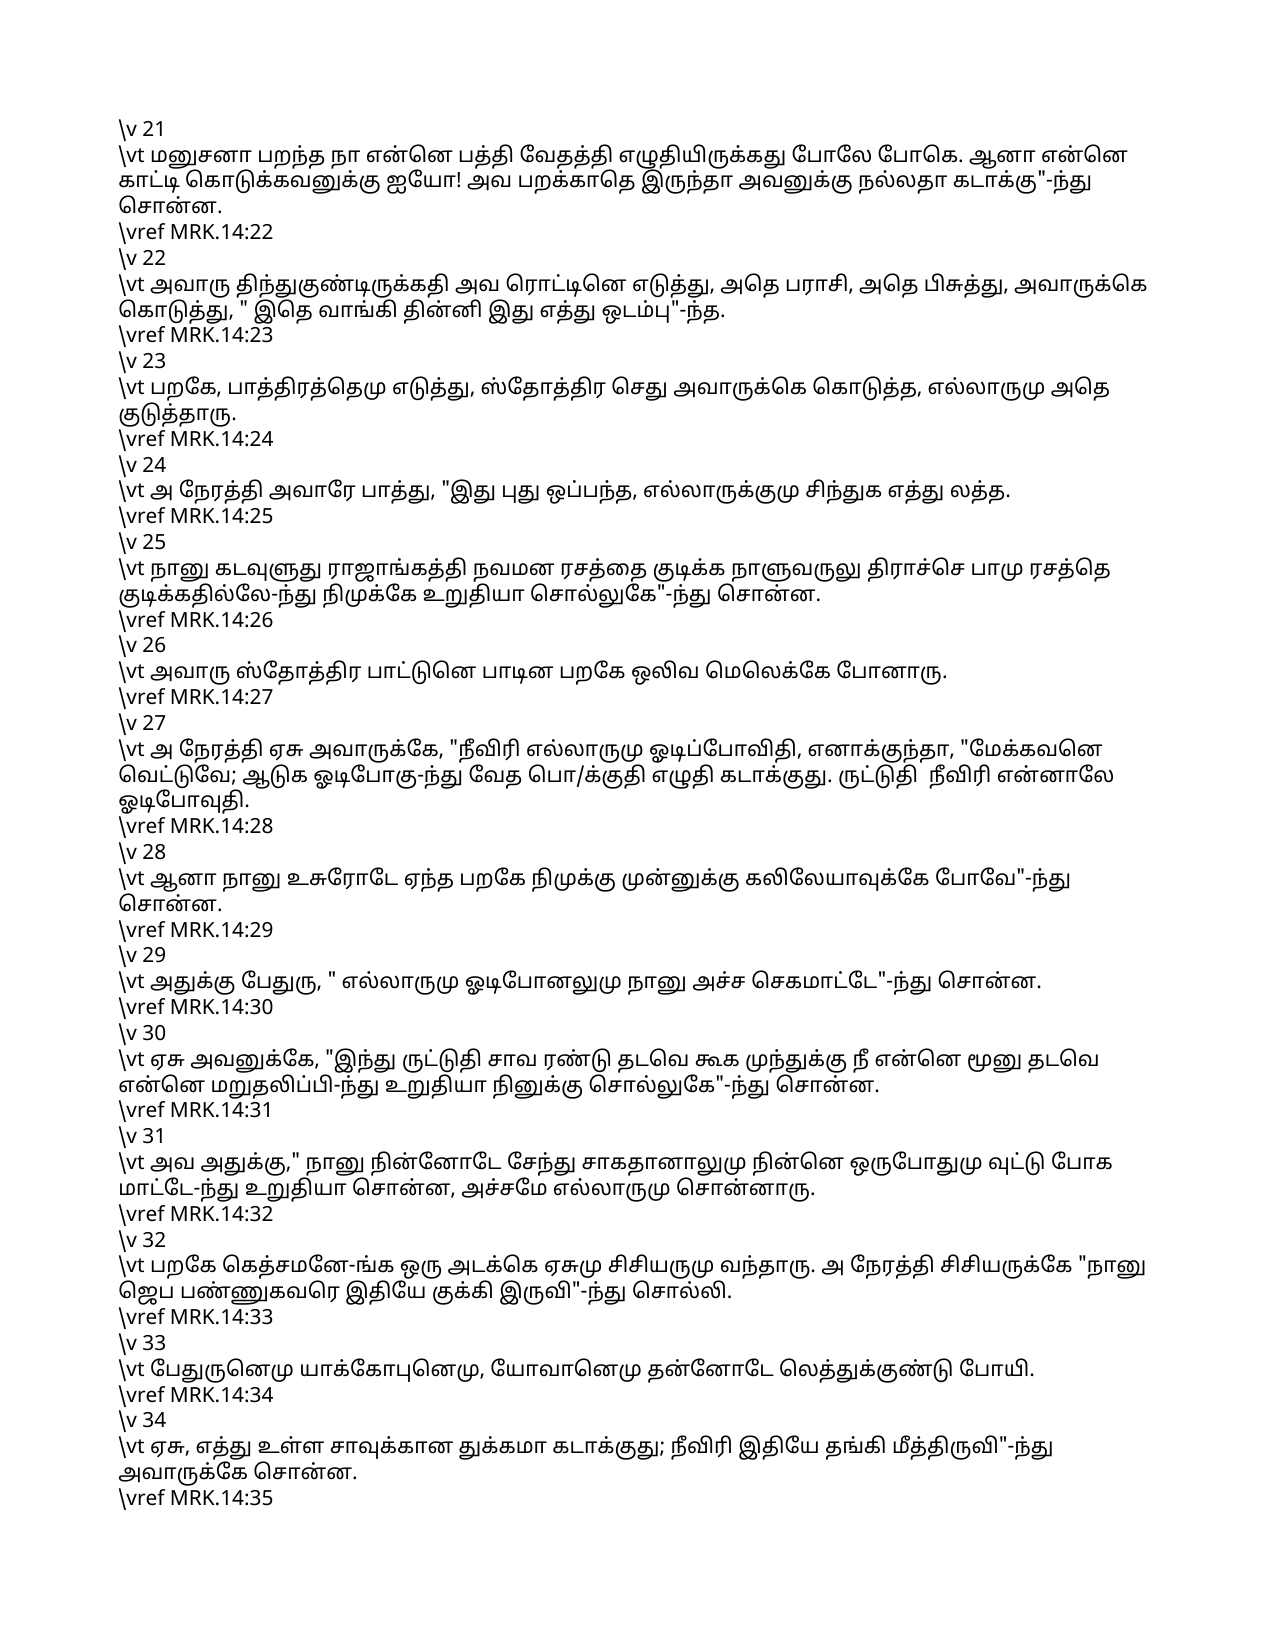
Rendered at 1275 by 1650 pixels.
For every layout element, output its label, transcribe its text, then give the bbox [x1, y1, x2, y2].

text \vt பேதுருனெமு யாக்கோபுனெமு, யோவானெமு தன்னோடே லெத்துக்குண்டு போயி. [118, 1358, 1157, 1384]
text \vt அ நேரத்தி அவாரே பாத்து, "இது புது ஒப்பந்த, எல்லாருக்குமு சிந்துக எத்து லத்த. [118, 480, 1157, 506]
text \v 28 [118, 841, 1157, 867]
text \v 23 [118, 351, 1157, 376]
text \vref MRK.14:25 [118, 506, 1157, 531]
text \vref MRK.14:35 [118, 1487, 1157, 1513]
text \v 31 [118, 1126, 1157, 1151]
text \v 25 [118, 531, 1157, 557]
text \vt அவாரு திந்துகுண்டிருக்கதி அவ ரொட்டினெ எடுத்து, அதெ பராசி, அதெ பிசுத்து, அவாருக்கெ கொடுத்து, " இதெ வாங்கி தின்னி இது எத்து ஒடம்பு"-ந்த. [118, 273, 1157, 325]
text \vt அவாரு ஸ்தோத்திர பாட்டுனெ பாடின பறகே ஒலிவ மெலெக்கே போனாரு. [118, 661, 1157, 686]
text \vref MRK.14:24 [118, 428, 1157, 454]
text \vref MRK.14:32 [118, 1203, 1157, 1229]
text \vt ஏசு, எத்து உள்ள சாவுக்கான துக்கமா கடாக்குது; நீவிரி இதியே தங்கி மீத்திருவி"-ந்து அவாருக்கே சொன்ன. [118, 1436, 1157, 1487]
text \vt பறகே, பாத்திரத்தெமு எடுத்து, ஸ்தோத்திர செது அவாருக்கெ கொடுத்த, எல்லாருமு அதெ குடுத்தாரு. [118, 376, 1157, 428]
text \vref MRK.14:29 [118, 919, 1157, 945]
text \v 21 [118, 118, 1157, 144]
text \v 22 [118, 247, 1157, 273]
text \vt பறகே கெத்சமனே-ங்க ஒரு அடக்கெ ஏசுமு சிசியருமு வந்தாரு. அ நேரத்தி சிசியருக்கே "நானு ஜெப பண்ணுகவரெ இதியே குக்கி இருவி"-ந்து சொல்லி. [118, 1255, 1157, 1306]
text \vt மனுசனா பறந்‍த நா என்னெ பத்தி வேதத்தி எழுதியிருக்கது போலே போகெ. ஆனா என்னெ காட்டி கொடுக்கவனுக்கு ஐயோ! அவ பறக்காதெ இருந்தா அவனுக்கு நல்லதா கடாக்கு"-ந்து சொன்ன. [118, 144, 1157, 221]
text \vt அவ அதுக்கு," நானு நின்னோடே சேந்து சாகதானாலுமு நின்னெ ஒருபோதுமு வுட்டு போக மாட்டே-ந்து உறுதியா சொன்ன, அச்சமே எல்லாருமு சொன்னாரு. [118, 1151, 1157, 1203]
text \vref MRK.14:33 [118, 1306, 1157, 1332]
text \vt அதுக்கு பேதுரு, " எல்லாருமு ஓடிபோனலுமு நானு அச்ச செகமாட்டே"-ந்து சொன்ன. [118, 971, 1157, 996]
text \v 24 [118, 454, 1157, 480]
text \vref MRK.14:28 [118, 816, 1157, 841]
text \v 29 [118, 945, 1157, 971]
text \v 34 [118, 1410, 1157, 1436]
text \vref MRK.14:34 [118, 1384, 1157, 1410]
text \v 32 [118, 1229, 1157, 1255]
text \vref MRK.14:26 [118, 609, 1157, 635]
text \vt ஆனா நானு உசுரோடே ஏந்த பறகே நிமுக்கு முன்னுக்கு கலிலேயாவுக்கே போவே"-ந்து சொன்ன. [118, 867, 1157, 919]
text \vt நானு கடவுளுது ராஜாங்கத்தி நவமன ரசத்தை குடிக்க நாளுவருலு திராச்செ பாமு ரசத்தெ குடிக்கதில்லே-ந்து நிமுக்கே உறுதியா சொல்லுகே"-ந்து சொன்ன. [118, 557, 1157, 609]
text \v 30 [118, 1022, 1157, 1048]
text \vref MRK.14:23 [118, 325, 1157, 351]
text \v 33 [118, 1332, 1157, 1358]
text \v 27 [118, 712, 1157, 738]
text \vt ஏசு அவனுக்கே, "இந்து ருட்டுதி சாவ ரண்டு தடவெ கூக முந்துக்கு நீ என்னெ மூனு தடவெ என்னெ மறுதலிப்பி-ந்து உறுதியா நினுக்கு சொல்லுகே"-ந்து சொன்ன. [118, 1048, 1157, 1100]
text \vref MRK.14:27 [118, 686, 1157, 712]
text \v 26 [118, 635, 1157, 661]
text \vt அ நேரத்தி ஏசு அவாருக்கே, "நீவிரி எல்லாருமு ஓடிப்போவிதி, எனாக்குந்தா, "மேக்கவனெ வெட்டுவே; ஆடுக ஓடிபோகு-ந்து வேத பொ/க்குதி எழுதி கடாக்குது. ருட்டுதி நீவிரி என்னாலே ஓடிபோவுதி. [118, 738, 1157, 816]
text \vref MRK.14:30 [118, 996, 1157, 1022]
text \vref MRK.14:22 [118, 221, 1157, 247]
text \vref MRK.14:31 [118, 1100, 1157, 1126]
